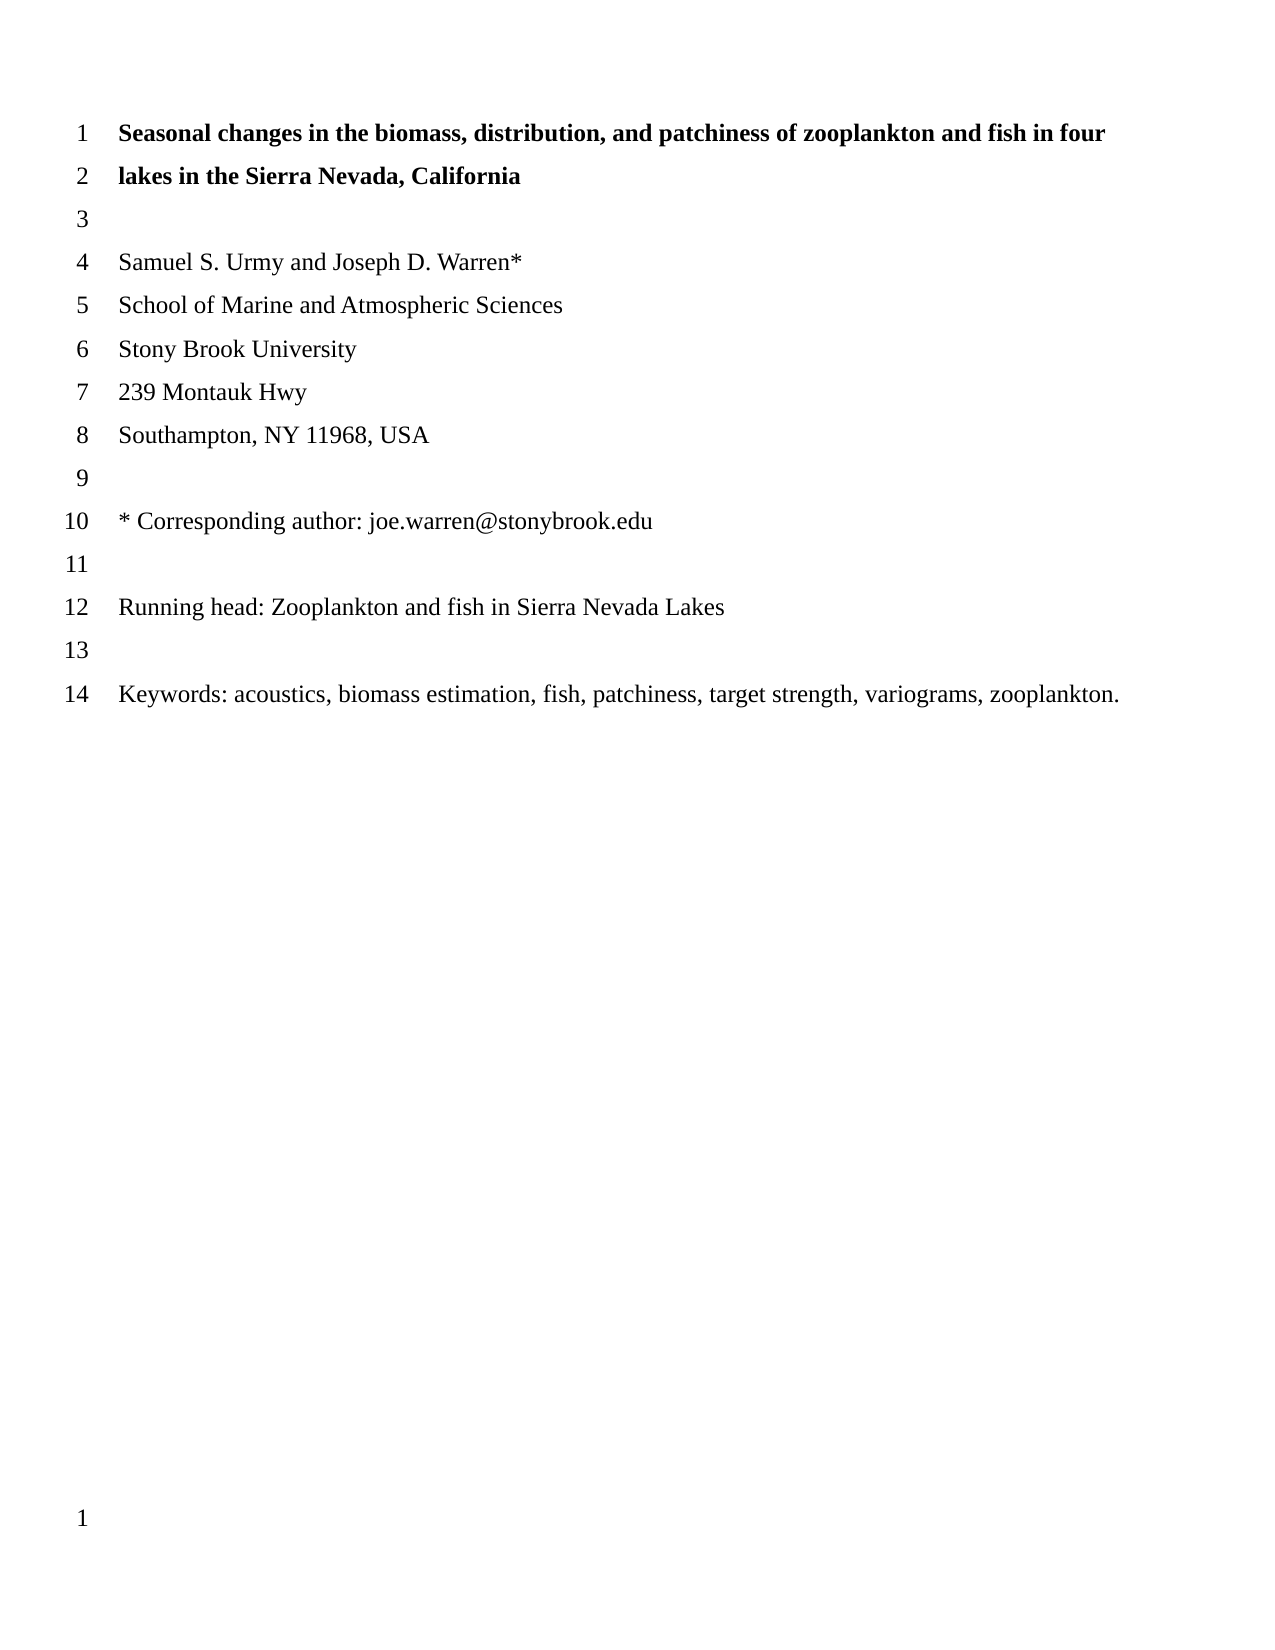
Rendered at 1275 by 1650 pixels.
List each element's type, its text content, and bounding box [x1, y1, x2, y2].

text Keywords: acoustics, biomass estimation, fish, patchiness, target strength, variograms, zooplankton. [118, 679, 1157, 707]
text School of Marine and Atmospheric Sciences [118, 291, 1157, 319]
text * Corresponding author: joe.warren@stonybrook.edu [118, 506, 1157, 535]
text 239 Montauk Hwy [118, 377, 1157, 406]
text Samuel S. Urmy and Joseph D. Warren* [118, 247, 1157, 276]
text Stony Brook University [118, 334, 1157, 362]
text Seasonal changes in the biomass, distribution, and patchiness of zooplankton and fish in four lakes in the Sierra Nevada, California [118, 118, 1157, 190]
text Running head: Zooplankton and fish in Sierra Nevada Lakes [118, 592, 1157, 621]
text Southampton, NY 11968, USA [118, 420, 1157, 449]
